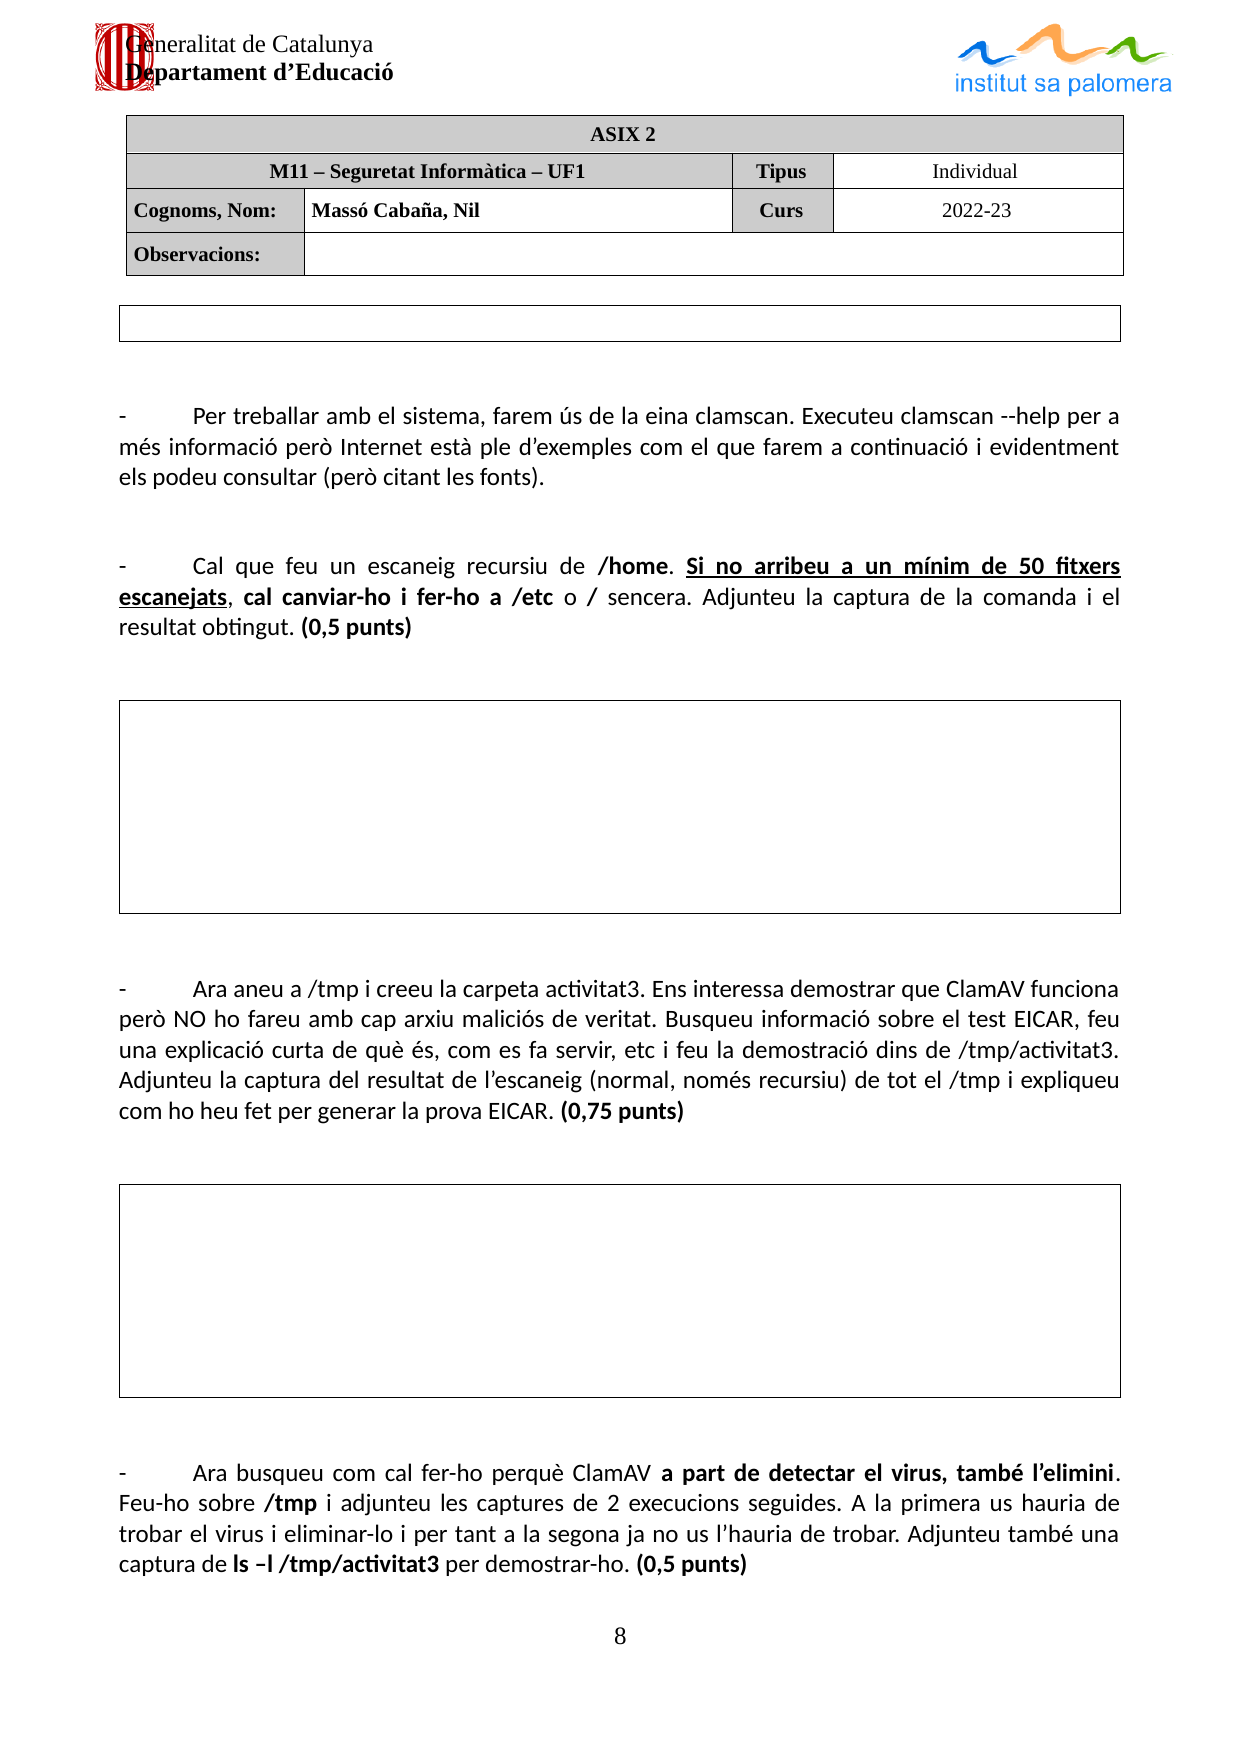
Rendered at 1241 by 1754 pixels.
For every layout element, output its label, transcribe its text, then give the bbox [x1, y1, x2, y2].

text - Per treballar amb el sistema, farem ús de la eina clamscan. Executeu clamscan --help per a més informació però Internet està ple d’exemples com el que farem a continuació i evidentment els podeu consultar (però citant les fonts). [119, 400, 1121, 492]
text - Ara busqueu com cal fer-ho perquè ClamAV a part de detectar el virus, també l’elimini. Feu-ho sobre /tmp i adjunteu les captures de 2 execucions seguides. A la primera us hauria de trobar el virus i eliminar-lo i per tant a la segona ja no us l’hauria de trobar. Adjunteu també una captura de ls –l /tmp/activitat3 per demostrar-ho. (0,5 punts) [119, 1457, 1121, 1579]
text - Ara aneu a /tmp i creeu la carpeta activitat3. Ens interessa demostrar que ClamAV funciona però NO ho fareu amb cap arxiu maliciós de veritat. Busqueu informació sobre el test EICAR, feu una explicació curta de què és, com es fa servir, etc i feu la demostració dins de /tmp/activitat3. Adjunteu la captura del resultat de l’escaneig (normal, només recursiu) de tot el /tmp i expliqueu com ho heu fet per generar la prova EICAR. (0,75 punts) [119, 973, 1121, 1126]
picture [948, 21, 1177, 100]
text - Cal que feu un escaneig recursiu de /home. Si no arribeu a un mínim de 50 fitxers escanejats, cal canviar-ho i fer-ho a /etc o / sencera. Adjunteu la captura de la comanda i el resultat obtingut. (0,5 punts) [119, 550, 1121, 642]
picture [93, 21, 155, 93]
